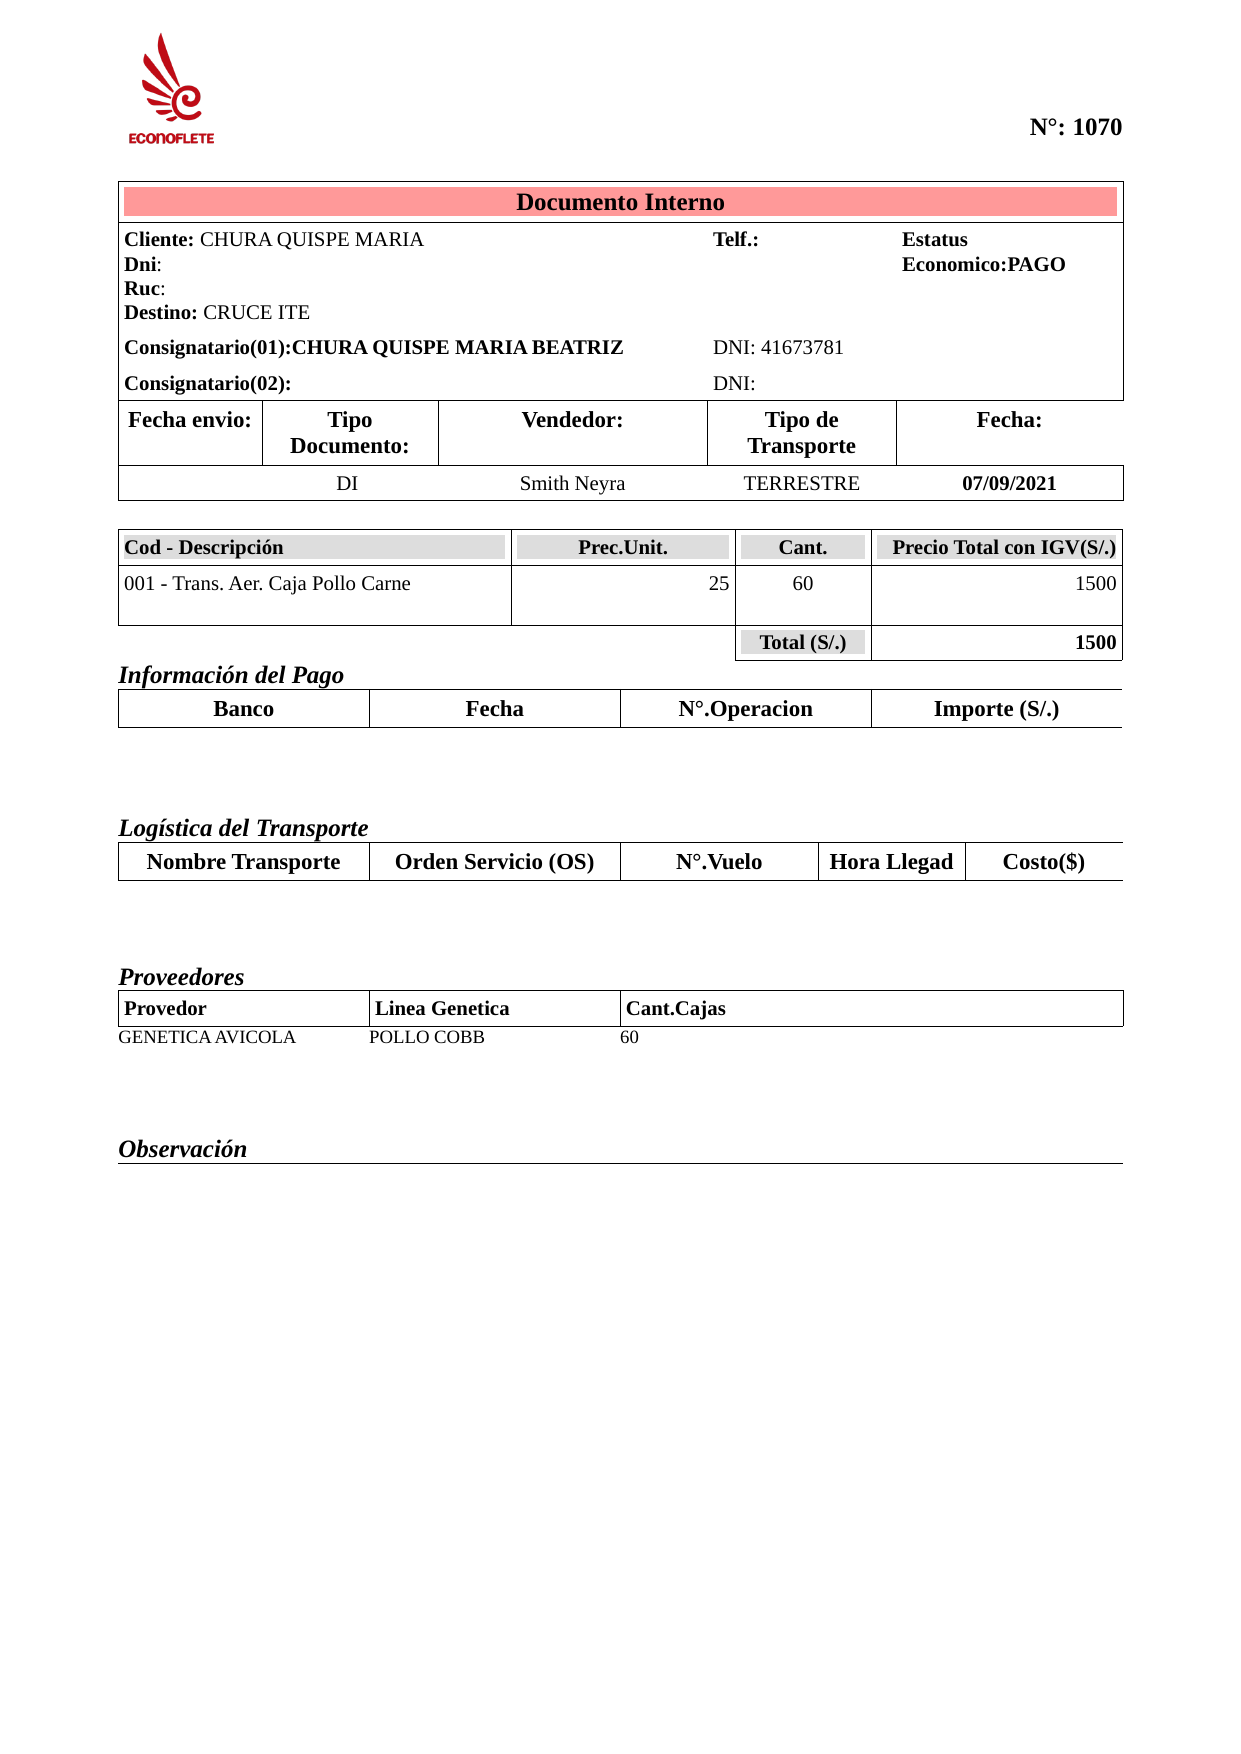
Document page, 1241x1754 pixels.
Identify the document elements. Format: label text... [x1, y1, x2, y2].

table_cell [871, 785, 1122, 813]
table_header Hora Llegad [819, 843, 965, 880]
table_cell 001 - Trans. Aer. Caja Pollo Carne [119, 566, 511, 624]
table_cell [818, 881, 965, 904]
table_cell GENETICA AVICOLA [118, 1027, 369, 1048]
table_cell [871, 756, 1122, 784]
table_cell [118, 626, 511, 660]
table_cell Vendedor: [439, 401, 707, 465]
table_cell [118, 1112, 369, 1134]
table_cell [620, 933, 818, 962]
table_cell [369, 1091, 620, 1112]
table_cell 1500 [872, 626, 1122, 660]
text Proveedores [118, 962, 1122, 990]
table_header [118, 1164, 1123, 1187]
table_cell [118, 1048, 369, 1069]
table_header N°.Operacion [621, 690, 871, 727]
table_cell Telf.: [707, 223, 896, 329]
table_cell [871, 728, 1122, 756]
table_cell 60 [620, 1027, 1123, 1048]
table_header Fecha [370, 690, 620, 727]
table_header Precio Total con IGV(S/.) [872, 530, 1122, 565]
table_header Cant.Cajas [621, 991, 1123, 1026]
table_cell POLLO COBB [369, 1027, 620, 1048]
table_cell [369, 1112, 620, 1134]
table_header Documento Interno [119, 182, 1123, 222]
table_cell [965, 881, 1123, 904]
table_cell [965, 933, 1123, 962]
table_cell [118, 1091, 369, 1112]
table_cell [369, 1048, 620, 1069]
text Observación [118, 1134, 1122, 1163]
table_cell Consignatario(02): [119, 365, 707, 400]
table_cell Tipo de Transporte [708, 401, 896, 465]
table_cell 60 [736, 566, 871, 624]
table_cell Fecha: [897, 401, 1123, 465]
table_header N°.Vuelo [621, 843, 818, 880]
table_cell DNI: [707, 365, 1123, 400]
text Logística del Transporte [118, 813, 1122, 842]
table_cell [818, 933, 965, 962]
table_cell Cliente: CHURA QUISPE MARIA Dni: Ruc: Destino: CRUCE ITE [119, 223, 707, 329]
table_cell [118, 881, 369, 904]
table_header Nombre Transporte [119, 843, 369, 880]
table_cell Consignatario(01):CHURA QUISPE MARIA BEATRIZ [119, 329, 707, 365]
table_cell 07/09/2021 [896, 466, 1123, 500]
table_header Prec.Unit. [512, 530, 735, 565]
table_cell [118, 1069, 369, 1091]
table_cell [620, 1069, 1123, 1091]
table_cell Tipo Documento: [263, 401, 438, 465]
table_cell [118, 728, 369, 756]
table_header Linea Genetica [370, 991, 620, 1026]
table_cell [965, 904, 1123, 933]
table_cell [118, 904, 369, 933]
table_cell DNI: 41673781 [707, 329, 1123, 365]
table_header Costo($) [966, 843, 1123, 880]
table_cell 1500 [872, 566, 1122, 624]
table_cell [620, 756, 871, 784]
table_cell Fecha envio: [119, 401, 262, 465]
table_cell DI [262, 466, 438, 500]
table_header Banco [119, 690, 369, 727]
table_cell Estatus Economico:PAGO [896, 223, 1123, 329]
table_cell Smith Neyra [438, 466, 707, 500]
table_cell [511, 626, 735, 660]
table_cell [369, 756, 620, 784]
table_cell [369, 728, 620, 756]
table_header Cod - Descripción [119, 530, 511, 565]
table_cell [620, 1112, 1123, 1134]
table_cell [369, 904, 620, 933]
table_cell [620, 1091, 1123, 1112]
table_cell [369, 1069, 620, 1091]
table_cell [369, 881, 620, 904]
table_cell TERRESTRE [707, 466, 896, 500]
table_cell [620, 881, 818, 904]
table_cell [620, 728, 871, 756]
table_header Provedor [119, 991, 369, 1026]
table_cell [118, 933, 369, 962]
table_cell [620, 904, 818, 933]
table_cell 25 [512, 566, 735, 624]
picture [118, 32, 225, 144]
table_cell [369, 785, 620, 813]
table_cell [369, 933, 620, 962]
table_cell [118, 756, 369, 784]
table_cell [620, 1048, 1123, 1069]
table_cell [118, 785, 369, 813]
table_cell [818, 904, 965, 933]
table_header Cant. [736, 530, 871, 565]
table_header Importe (S/.) [872, 690, 1122, 727]
table_header Orden Servicio (OS) [370, 843, 620, 880]
table_cell [620, 785, 871, 813]
table_cell Total (S/.) [736, 626, 871, 660]
table_cell [119, 466, 262, 500]
text Información del Pago [118, 660, 1122, 689]
